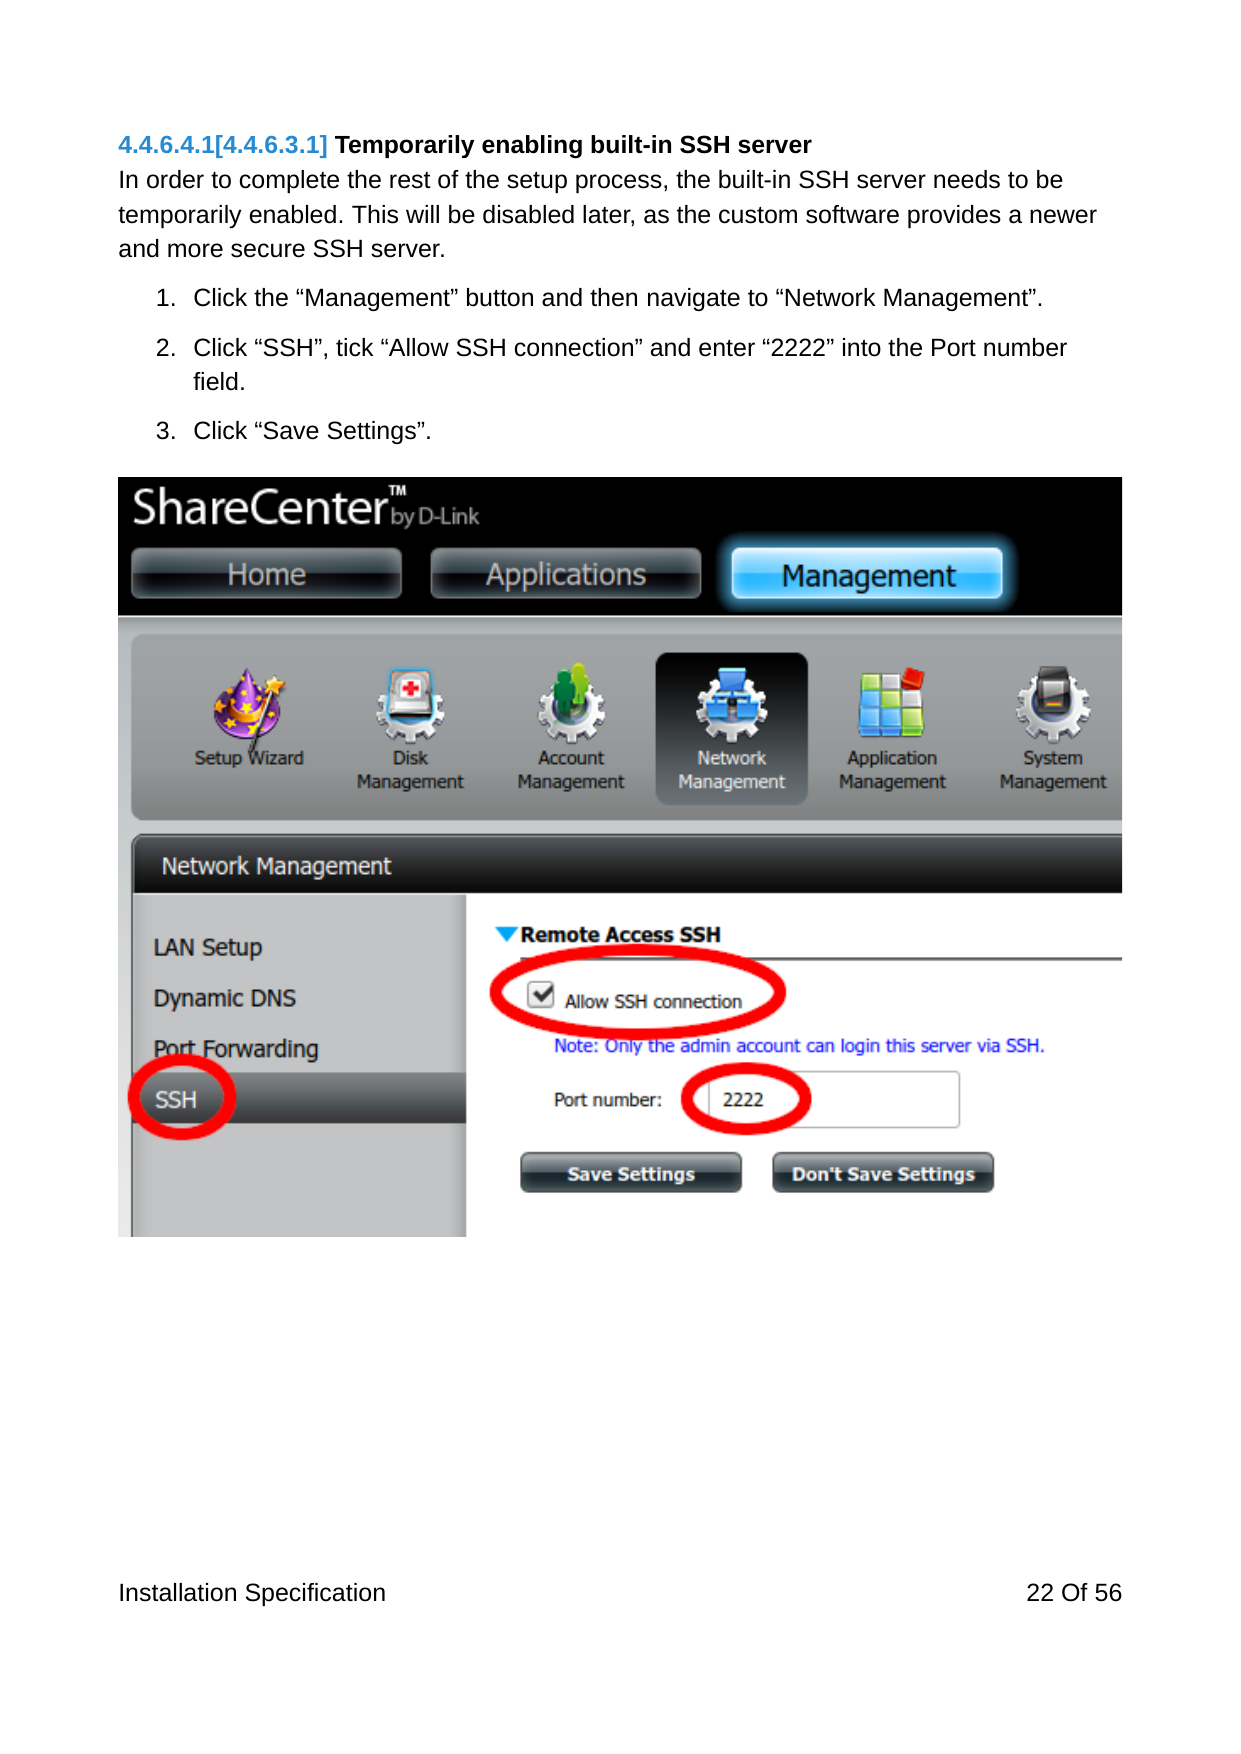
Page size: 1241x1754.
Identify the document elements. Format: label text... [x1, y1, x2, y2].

list Click “SSH”, tick “Allow SSH connection” and enter “2222” into the Port number field. [156, 332, 1122, 396]
list Click the “Management” button and then navigate to “Network Management”. [156, 283, 1122, 312]
text In order to complete the rest of the setup process, the built-in SSH server needs to be temporarily enabled. This will be disabled later, as the custom software provides a newer and more secure SSH server. [118, 165, 1122, 263]
list Click “Save Settings”. [156, 416, 1122, 445]
subtitle Temporarily enabling built-in SSH server [118, 131, 1122, 159]
picture [118, 477, 1123, 1237]
